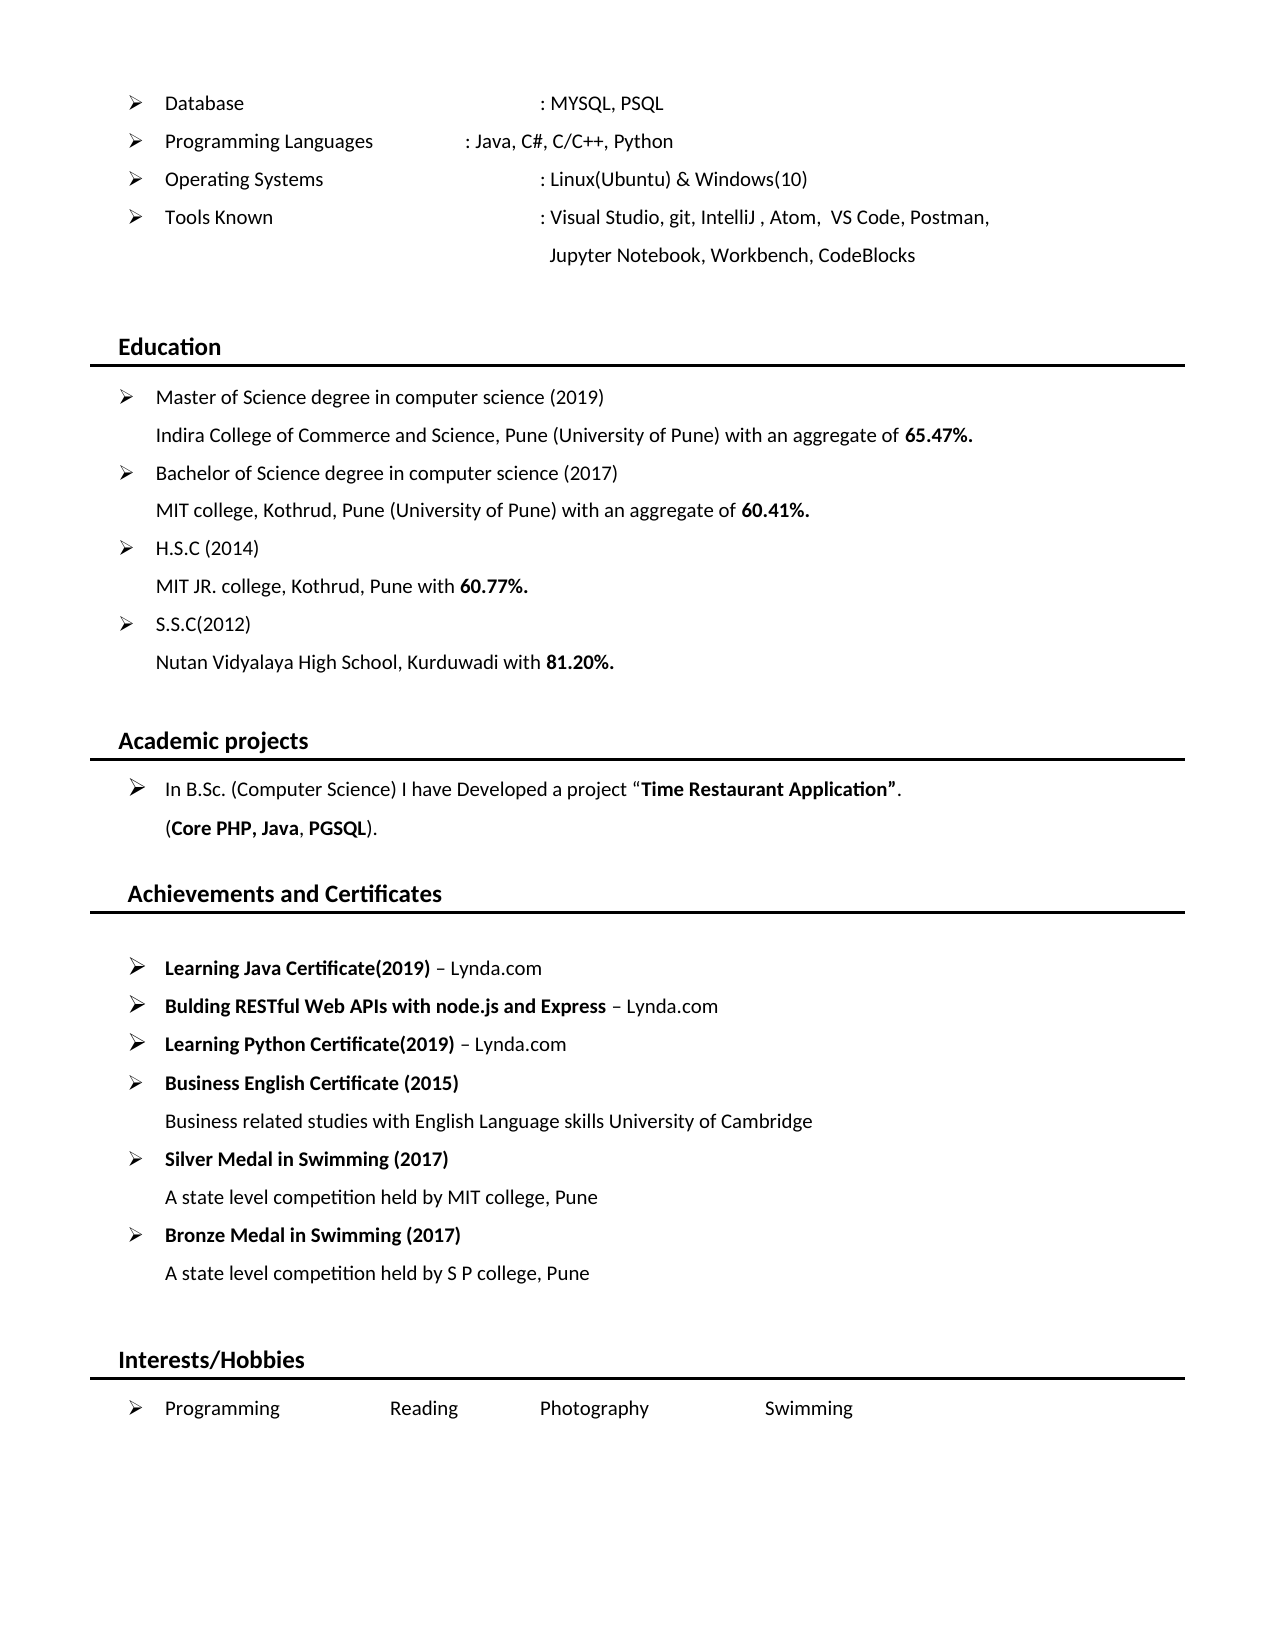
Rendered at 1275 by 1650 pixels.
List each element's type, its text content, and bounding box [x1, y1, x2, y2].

list Learning Python Certificate(2019) – Lynda.com [127, 1032, 1185, 1057]
list S.S.C(2012) [118, 611, 1185, 637]
list Business English Certificate (2015) [127, 1070, 1185, 1095]
list Business related studies with English Language skills University of Cambridge [165, 1108, 1185, 1133]
list (Core PHP, Java, PGSQL). [165, 815, 1185, 840]
subtitle Academic projects [90, 725, 1185, 758]
list Bachelor of Science degree in computer science (2017) [118, 460, 1185, 485]
title Operating Systems : Linux(Ubuntu) & Windows(10) [127, 166, 1185, 192]
list H.S.C (2014) [118, 536, 1185, 561]
list Programming Reading Photography Swimming [127, 1395, 1185, 1421]
text Nutan Vidyalaya High School, Kurduwadi with 81.20%. [156, 649, 1185, 675]
text Indira College of Commerce and Science, Pune (University of Pune) with an aggregate of 65.47%. [156, 422, 1185, 447]
list Master of Science degree in computer science (2019) [118, 384, 1185, 409]
subtitle Interests/Hobbies [90, 1344, 1185, 1377]
list Learning Java Certificate(2019) – Lynda.com [127, 955, 1185, 980]
title Database : MYSQL, PSQL [127, 90, 1185, 115]
list A state level competition held by S P college, Pune [165, 1261, 1185, 1286]
title Tools Known : Visual Studio, git, IntelliJ , Atom, VS Code, Postman, [127, 204, 1185, 230]
subtitle Achievements and Certificates [90, 878, 1185, 911]
title Programming Languages : Java, C#, C/C++, Python [127, 128, 1185, 153]
text MIT JR. college, Kothrud, Pune with 60.77%. [156, 573, 1185, 599]
list Bronze Medal in Swimming (2017) [127, 1222, 1185, 1248]
list A state level competition held by MIT college, Pune [165, 1184, 1185, 1210]
title Jupyter Notebook, Workbench, CodeBlocks [390, 242, 1185, 268]
text MIT college, Kothrud, Pune (University of Pune) with an aggregate of 60.41%. [156, 498, 1185, 523]
list Silver Medal in Swimming (2017) [127, 1146, 1185, 1172]
list In B.Sc. (Computer Science) I have Developed a project “Time Restaurant Application”. [127, 776, 1185, 802]
list Bulding RESTful Web APIs with node.js and Express – Lynda.com [127, 993, 1185, 1019]
text Education [90, 331, 1185, 364]
